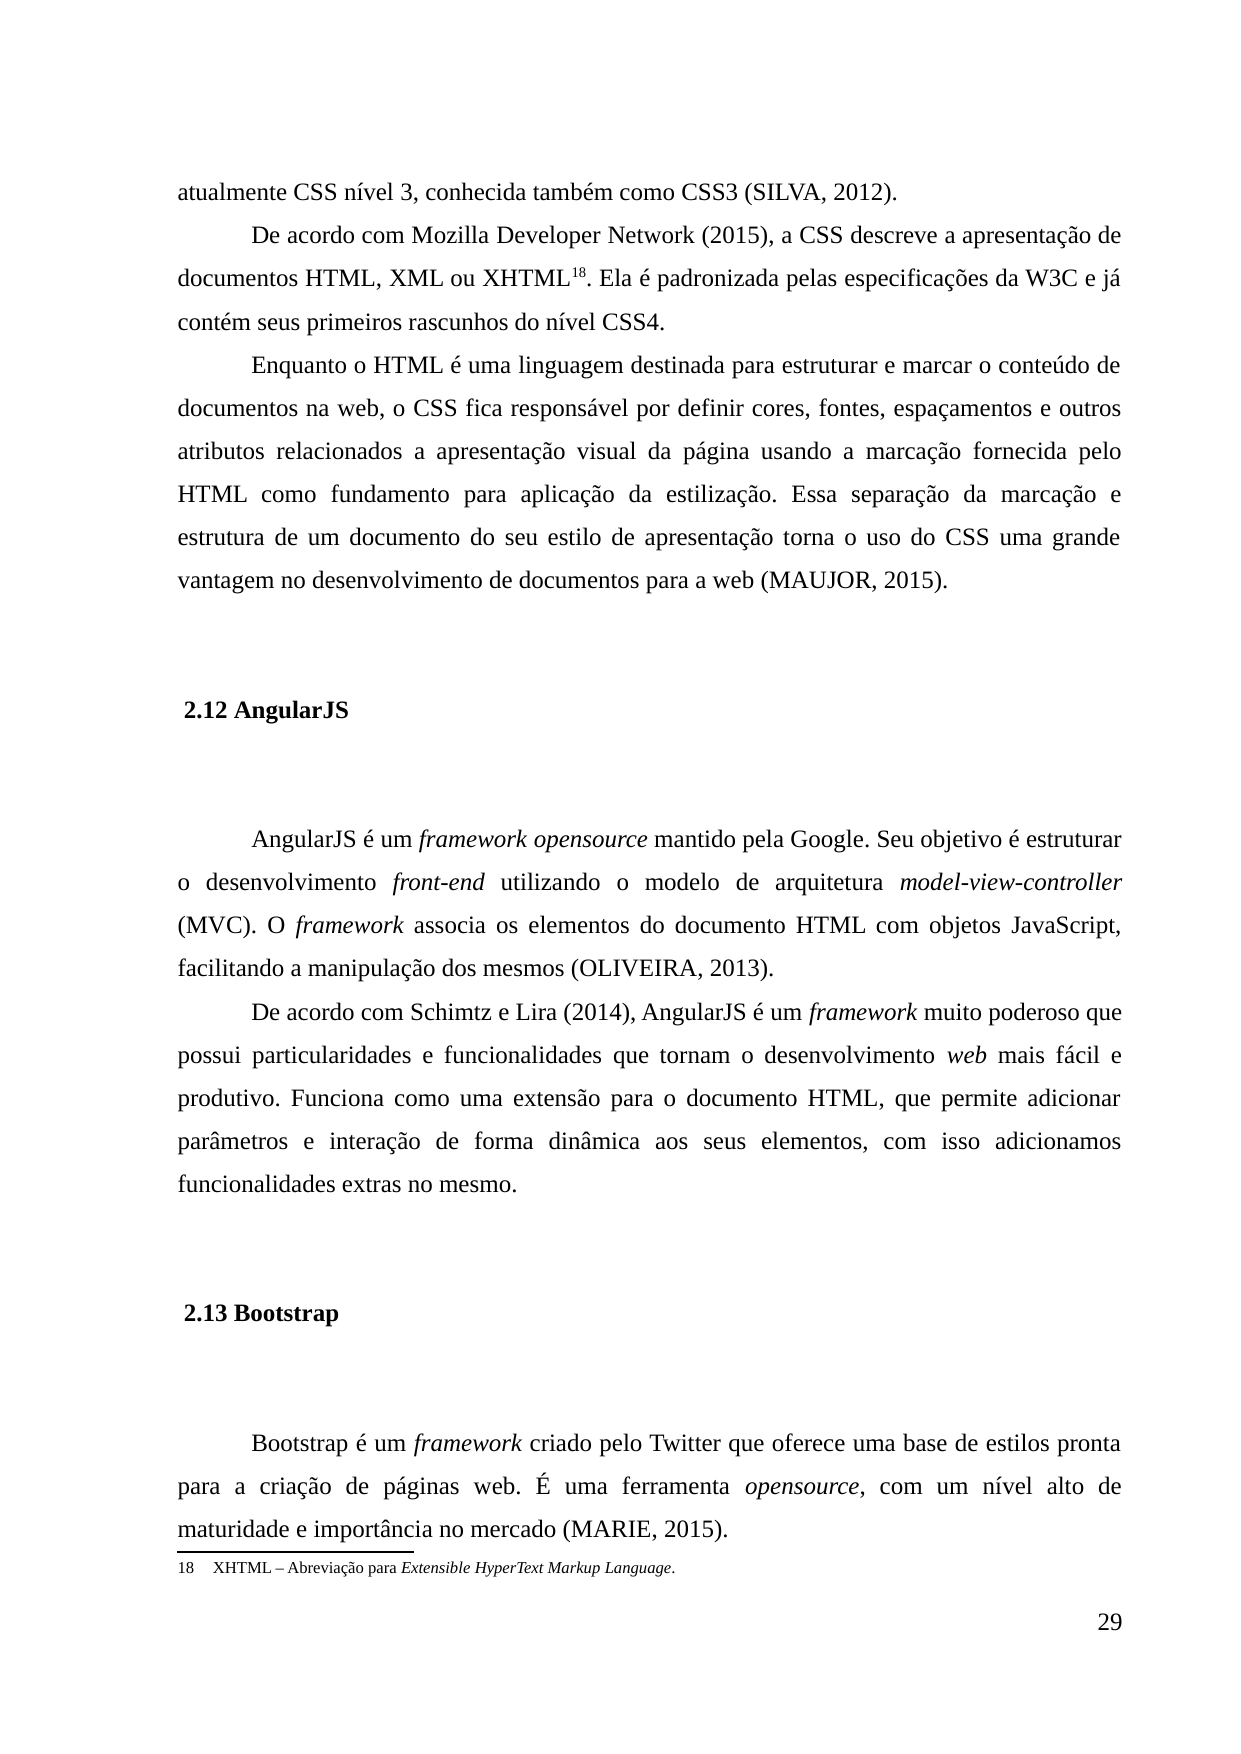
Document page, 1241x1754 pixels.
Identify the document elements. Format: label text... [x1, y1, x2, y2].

text atualmente CSS nível 3, conhecida também como CSS3 (SILVA, 2012). [177, 177, 1122, 206]
text De acordo com Mozilla Developer Network (2015), a CSS descreve a apresentação de documentos HTML, XML ou XHTML. Ela é padronizada pelas especificações da W3C e já contém seus primeiros rascunhos do nível CSS4. [177, 220, 1122, 335]
text XHTML – Abreviação para Extensible HyperText Markup Language. [177, 1558, 1122, 1577]
text Enquanto o HTML é uma linguagem destinada para estruturar e marcar o conteúdo de documentos na web, o CSS fica responsável por definir cores, fontes, espaçamentos e outros atributos relacionados a apresentação visual da página usando a marcação fornecida pelo HTML como fundamento para aplicação da estilização. Essa separação da marcação e estrutura de um documento do seu estilo de apresentação torna o uso do CSS uma grande vantagem no desenvolvimento de documentos para a web (MAUJOR, 2015). [177, 350, 1122, 594]
subtitle AngularJS [177, 695, 1122, 723]
subtitle Bootstrap [177, 1298, 1122, 1327]
text AngularJS é um framework opensource mantido pela Google. Seu objetivo é estruturar o desenvolvimento front-end utilizando o modelo de arquitetura model-view-controller (MVC). O framework associa os elementos do documento HTML com objetos JavaScript, facilitando a manipulação dos mesmos (OLIVEIRA, 2013). [177, 824, 1122, 982]
text Bootstrap é um framework criado pelo Twitter que oferece uma base de estilos pronta para a criação de páginas web. É uma ferramenta opensource, com um nível alto de maturidade e importância no mercado (MARIE, 2015). [177, 1428, 1122, 1543]
text De acordo com Schimtz e Lira (2014), AngularJS é um framework muito poderoso que possui particularidades e funcionalidades que tornam o desenvolvimento web mais fácil e produtivo. Funciona como uma extensão para o documento HTML, que permite adicionar parâmetros e interação de forma dinâmica aos seus elementos, com isso adicionamos funcionalidades extras no mesmo. [177, 997, 1122, 1198]
